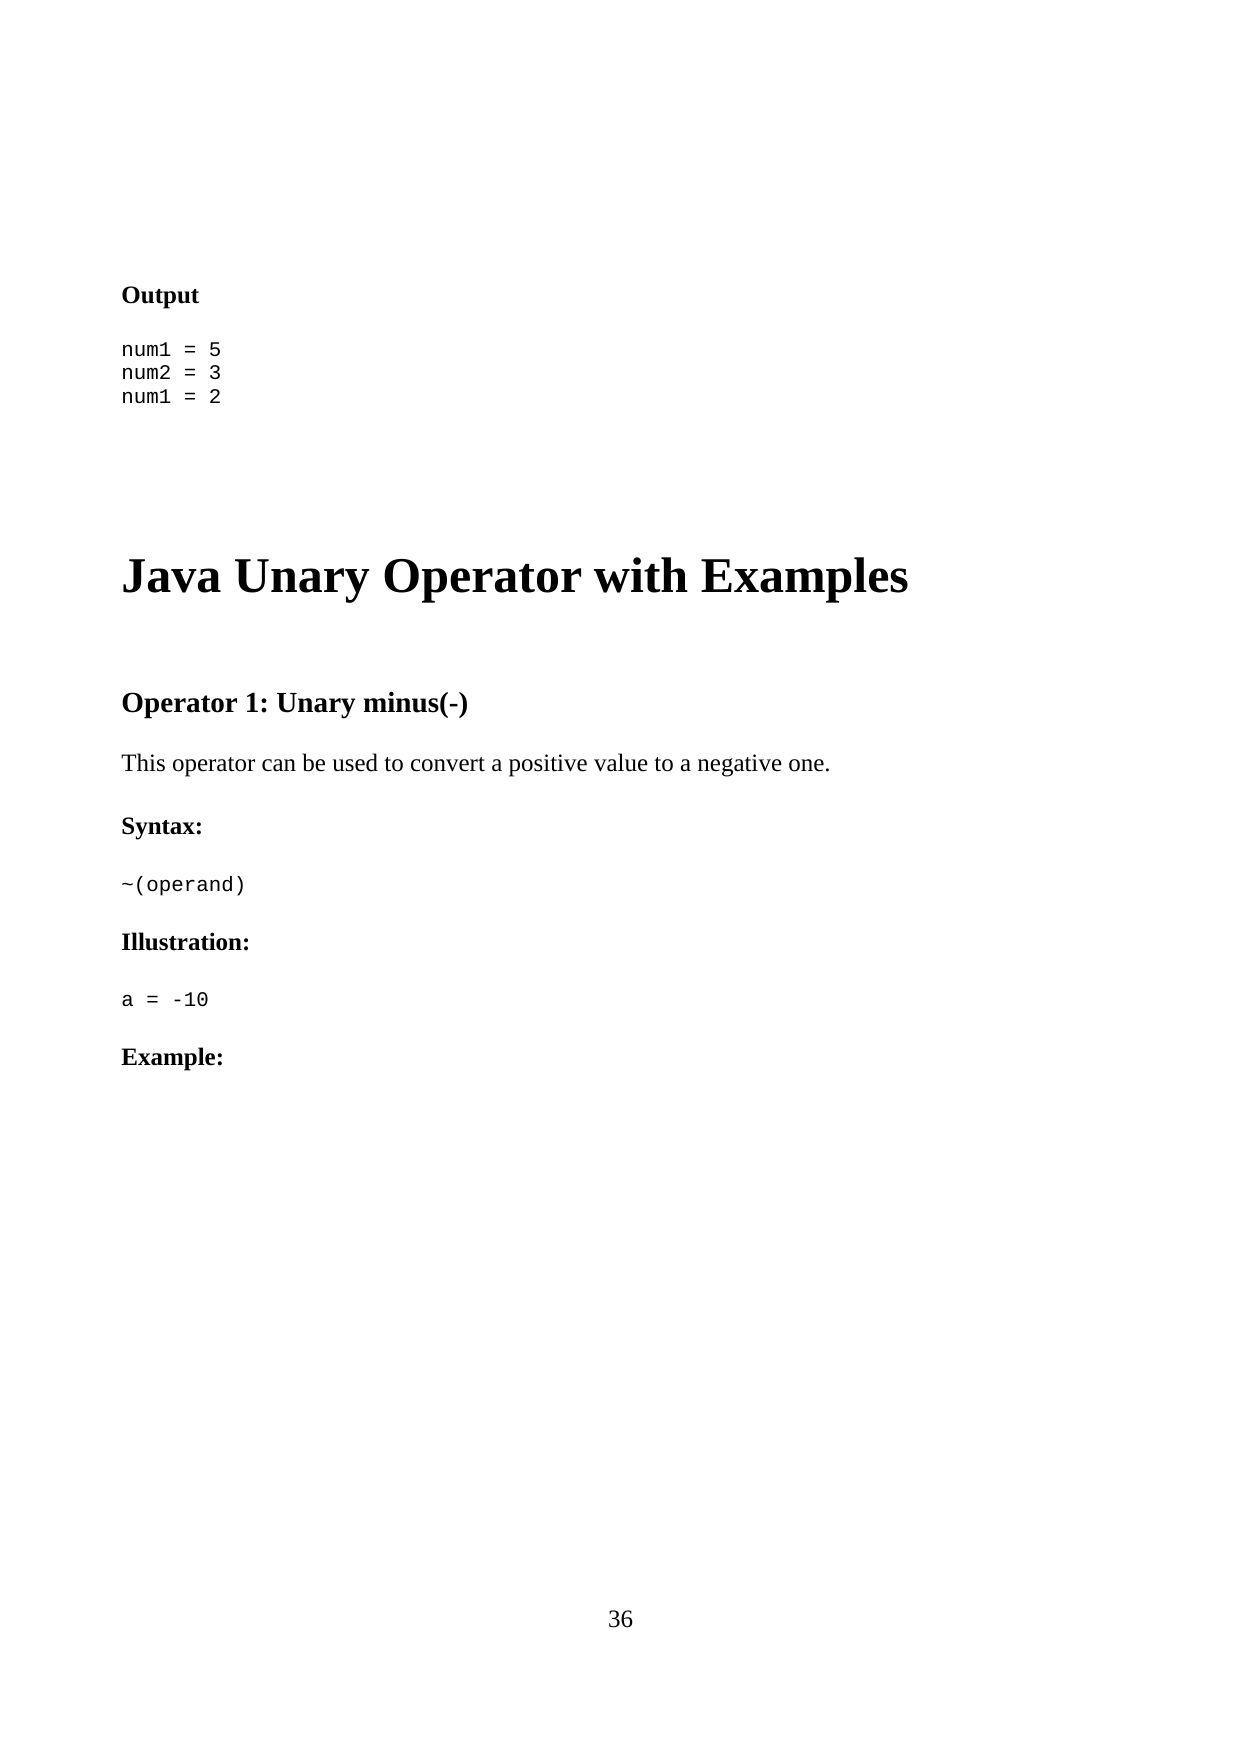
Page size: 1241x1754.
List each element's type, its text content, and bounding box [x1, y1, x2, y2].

text Syntax: [118, 808, 1122, 840]
text num1 = 5 [118, 336, 1122, 362]
text ~(operand) [118, 871, 1122, 897]
text This operator can be used to convert a positive value to a negative one. [118, 746, 1122, 777]
text Output [118, 277, 1122, 309]
text num2 = 3 [118, 362, 1122, 386]
subtitle Operator 1: Unary minus(-) [118, 682, 1122, 719]
text Example: [118, 1039, 1122, 1071]
text a = -10 [118, 986, 1122, 1013]
text Illustration: [118, 924, 1122, 955]
subtitle Java Unary Operator with Examples [118, 542, 1122, 603]
text num1 = 2 [118, 386, 1122, 410]
